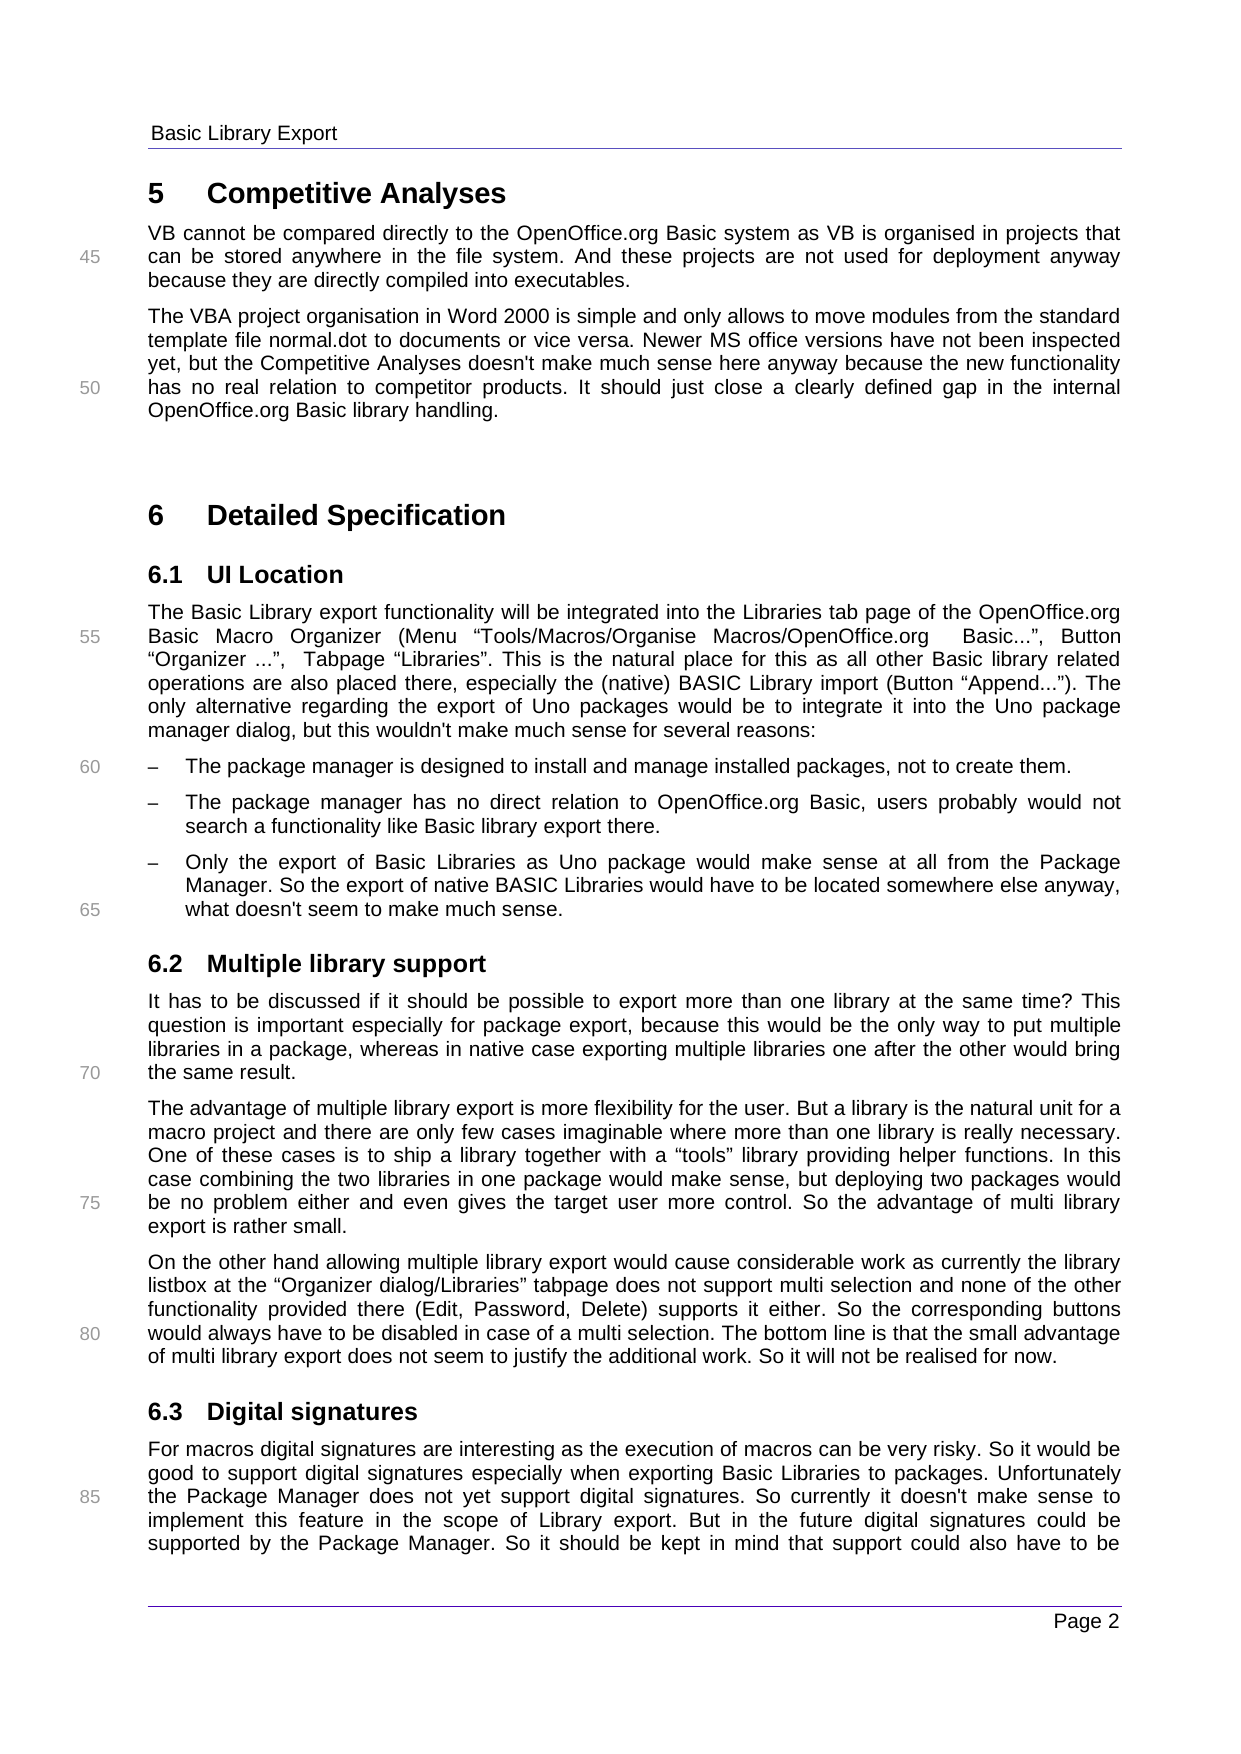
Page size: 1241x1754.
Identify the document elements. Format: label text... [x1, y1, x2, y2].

subtitle Digital signatures [148, 1398, 1122, 1426]
list Only the export of Basic Libraries as Uno package would make sense at all from the Package Manager. So the export of native BASIC Libraries would have to be located somewhere else anyway, what doesn't seem to make much sense. [148, 850, 1122, 921]
text The advantage of multiple library export is more flexibility for the user. But a library is the natural unit for a macro project and there are only few cases imaginable where more than one library is really necessary. One of these cases is to ship a library together with a “tools” library providing helper functions. In this case combining the two libraries in one package would make sense, but deploying two packages would be no problem either and even gives the target user more control. So the advantage of multi library export is rather small. [148, 1097, 1122, 1238]
text It has to be discussed if it should be possible to export more than one library at the same time? This question is important especially for package export, because this would be the only way to put multiple libraries in a package, whereas in native case exporting multiple libraries one after the other would bring the same result. [148, 990, 1122, 1084]
subtitle Detailed Specification [148, 499, 1122, 531]
text The Basic Library export functionality will be integrated into the Libraries tab page of the OpenOffice.org Basic Macro Organizer (Menu “Tools/Macros/Organise Macros/OpenOffice.org Basic...”, Button “Organizer ...”, Tabpage “Libraries”. This is the natural place for this as all other Basic library related operations are also placed there, especially the (native) BASIC Library import (Button “Append...”). The only alternative regarding the export of Uno packages would be to integrate it into the Uno package manager dialog, but this wouldn't make much sense for several reasons: [148, 601, 1122, 742]
text The VBA project organisation in Word 2000 is simple and only allows to move modules from the standard template file normal.dot to documents or vice versa. Newer MS office versions have not been inspected yet, but the Competitive Analyses doesn't make much sense here anyway because the new functionality has no real relation to competitor products. It should just close a clearly defined gap in the internal OpenOffice.org Basic library handling. [148, 304, 1122, 422]
text VB cannot be compared directly to the OpenOffice.org Basic system as VB is organised in projects that can be stored anywhere in the file system. And these projects are not used for deployment anyway because they are directly compiled into executables. [148, 221, 1122, 292]
subtitle Multiple library support [148, 950, 1122, 978]
text For macros digital signatures are interesting as the execution of macros can be very risky. So it would be good to support digital signatures especially when exporting Basic Libraries to packages. Unfortunately the Package Manager does not yet support digital signatures. So currently it doesn't make sense to implement this feature in the scope of Library export. But in the future digital signatures could be supported by the Package Manager. So it should be kept in mind that support could also have to be [148, 1437, 1122, 1555]
list The package manager is designed to install and manage installed packages, not to create them. [148, 754, 1122, 778]
list The package manager has no direct relation to OpenOffice.org Basic, users probably would not search a functionality like Basic library export there. [148, 791, 1122, 838]
subtitle UI Location [148, 561, 1122, 589]
subtitle Competitive Analyses [148, 177, 1122, 209]
text On the other hand allowing multiple library export would cause considerable work as currently the library listbox at the “Organizer dialog/Libraries” tabpage does not support multi selection and none of the other functionality provided there (Edit, Password, Delete) supports it either. So the corresponding buttons would always have to be disabled in case of a multi selection. The bottom line is that the small advantage of multi library export does not seem to justify the additional work. So it will not be realised for now. [148, 1250, 1122, 1368]
